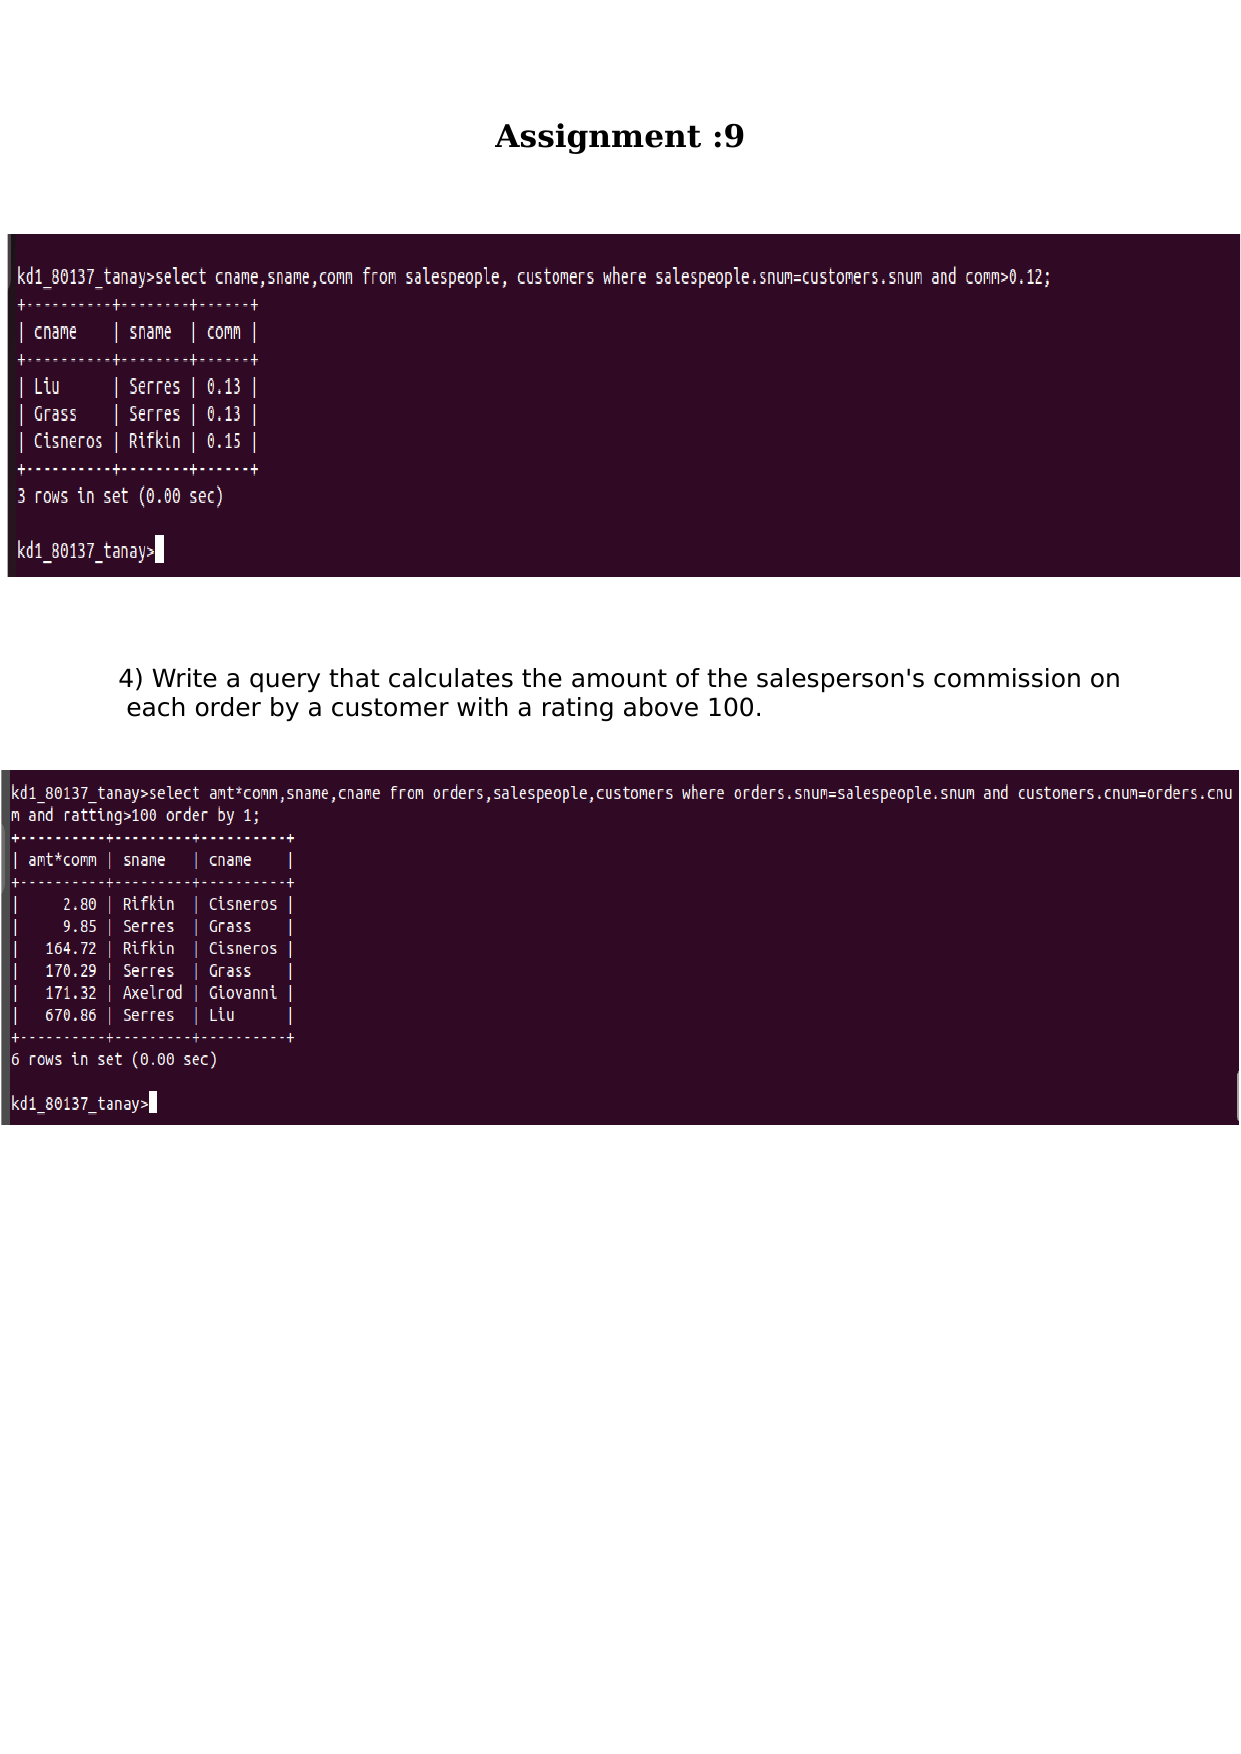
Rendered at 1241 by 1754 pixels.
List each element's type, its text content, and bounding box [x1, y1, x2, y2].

text 4) Write a query that calculates the amount of the salesperson's commission on [118, 664, 1122, 693]
picture [1, 770, 1239, 1125]
text each order by a customer with a rating above 100. [118, 693, 1122, 722]
picture [7, 234, 1241, 577]
